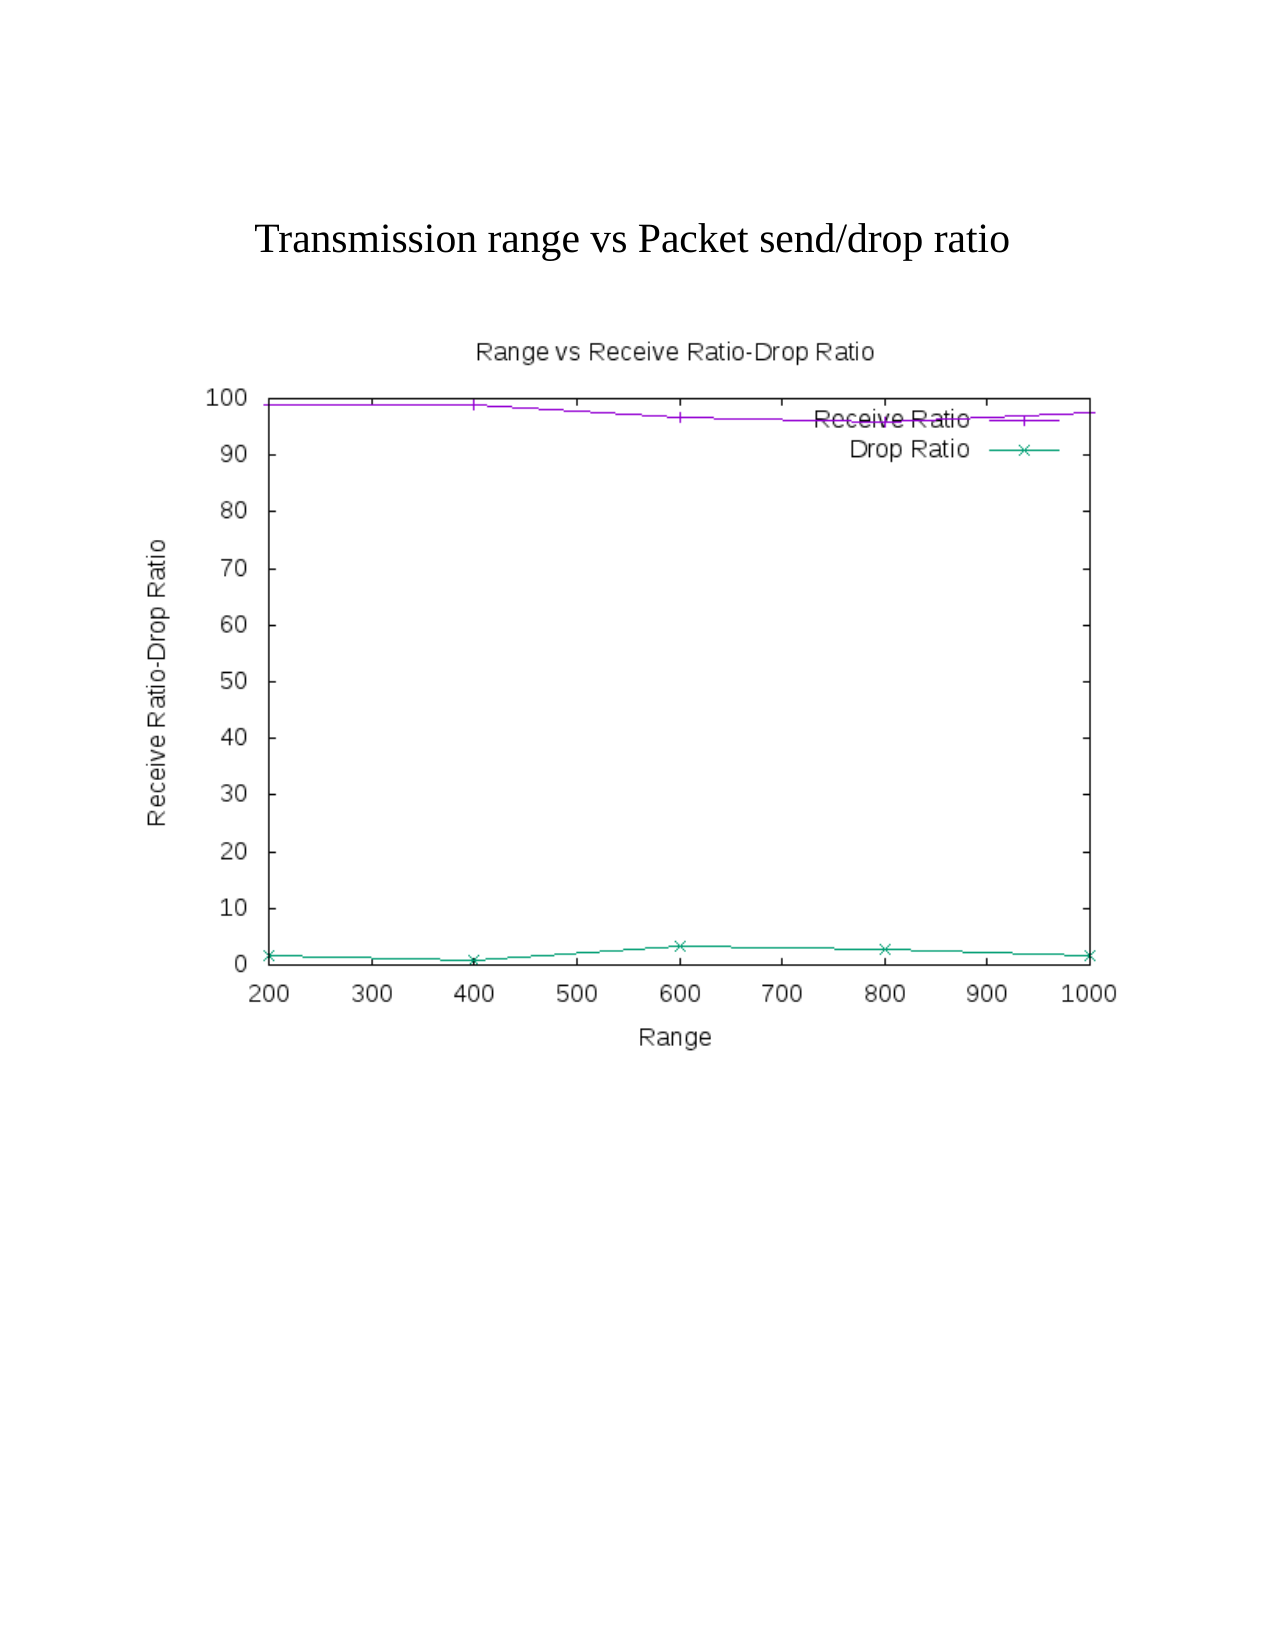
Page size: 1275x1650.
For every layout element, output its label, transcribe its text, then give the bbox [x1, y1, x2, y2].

picture [137, 309, 1138, 1060]
text Transmission range vs Packet send/drop ratio [118, 214, 1157, 262]
